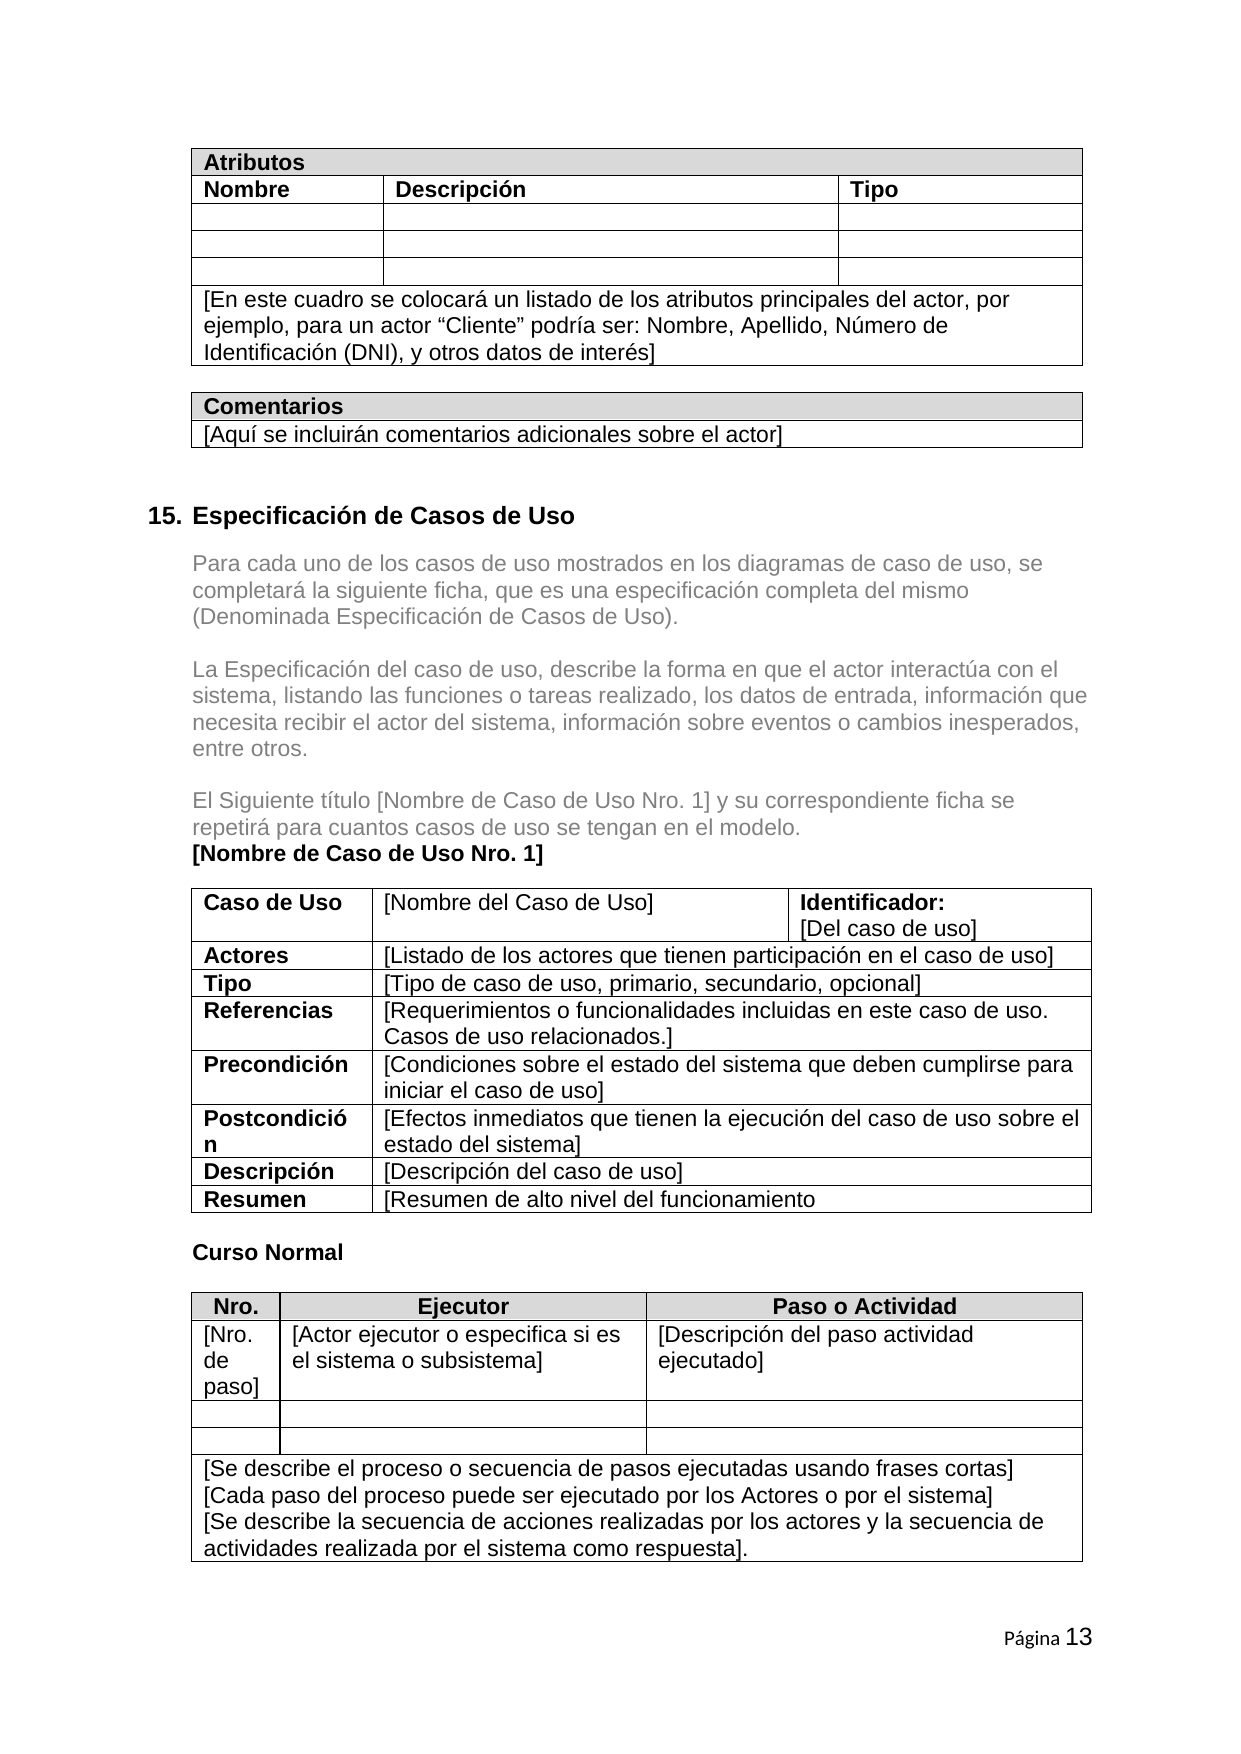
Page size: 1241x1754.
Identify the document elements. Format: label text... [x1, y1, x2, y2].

table_cell [Actor ejecutor o especifica si es el sistema o subsistema] [281, 1321, 646, 1399]
table_header Comentarios [192, 393, 1082, 419]
table_cell Tipo [192, 970, 203, 996]
table_header Nro. [192, 1293, 279, 1319]
text El Siguiente título [Nombre de Caso de Uso Nro. 1] y su correspondiente ficha se repetirá para cuantos casos de uso se tengan en el modelo. [192, 787, 1092, 840]
table_cell Actores [192, 942, 203, 968]
text [Nombre de Caso de Uso Nro. 1] [192, 840, 1092, 867]
table_cell [192, 204, 383, 230]
table_cell [Descripción del paso actividad ejecutado] [647, 1321, 1082, 1399]
table_cell Tipo [839, 176, 1082, 202]
table_cell [384, 231, 838, 257]
table_cell Postcondición [192, 1105, 203, 1157]
text Para cada uno de los casos de uso mostrados en los diagramas de caso de uso, se completará la siguiente ficha, que es una especificación completa del mismo (Denominada Especificación de Casos de Uso). [192, 550, 1092, 629]
list Especificación de Casos de Uso [148, 501, 1092, 529]
table_cell Actores [361, 942, 372, 968]
table_cell [839, 204, 1082, 230]
text Curso Normal [148, 1239, 1092, 1266]
table_cell Referencias [192, 997, 372, 1050]
table_cell Resumen [361, 1186, 372, 1212]
table_cell [Nro. de paso] [192, 1321, 203, 1399]
table_cell [Aquí se incluirán comentarios adicionales sobre el actor] [192, 421, 1082, 447]
table_header Caso de Uso [192, 889, 372, 941]
table_cell [635, 1401, 646, 1427]
table_header Atributos [192, 149, 1082, 175]
table_cell [192, 258, 383, 285]
table_cell Descripción [361, 1158, 372, 1184]
table_cell [1072, 1428, 1082, 1454]
table_cell [192, 1428, 203, 1454]
table_cell [269, 1428, 279, 1454]
table_cell [647, 1428, 658, 1454]
table_cell [1072, 1401, 1082, 1427]
table_cell Descripción [384, 176, 838, 202]
table_cell Precondición [192, 1051, 372, 1103]
table_cell [635, 1428, 646, 1454]
table_cell [Nro. de paso] [269, 1321, 279, 1399]
table_cell Resumen [192, 1186, 203, 1212]
table_cell Tipo [361, 970, 372, 996]
table_header Paso o Actividad [647, 1293, 1082, 1319]
table_cell [839, 231, 1082, 257]
table_cell [384, 204, 838, 230]
table_cell [839, 258, 1082, 285]
table_cell [En este cuadro se colocará un listado de los atributos principales del actor, por ejemplo, para un actor “Cliente” podría ser: Nombre, Apellido, Número de Identificación (DNI), y otros datos de interés] [192, 286, 1082, 365]
table_cell [269, 1401, 279, 1427]
table_header Ejecutor [281, 1293, 646, 1319]
table_cell [192, 1401, 203, 1427]
table_cell [192, 231, 383, 257]
text La Especificación del caso de uso, describe la forma en que el actor interactúa con el sistema, listando las funciones o tareas realizado, los datos de entrada, información que necesita recibir el actor del sistema, información sobre eventos o cambios inesperados, entre otros. [192, 656, 1092, 761]
table_header [Nombre del Caso de Uso] [373, 889, 788, 941]
table_cell [384, 258, 838, 285]
table_cell Descripción [192, 1158, 203, 1184]
table_cell [647, 1401, 658, 1427]
table_cell Nombre [192, 176, 383, 202]
table_cell [281, 1401, 292, 1427]
table_cell Postcondición [361, 1105, 372, 1157]
table_cell [281, 1428, 292, 1454]
